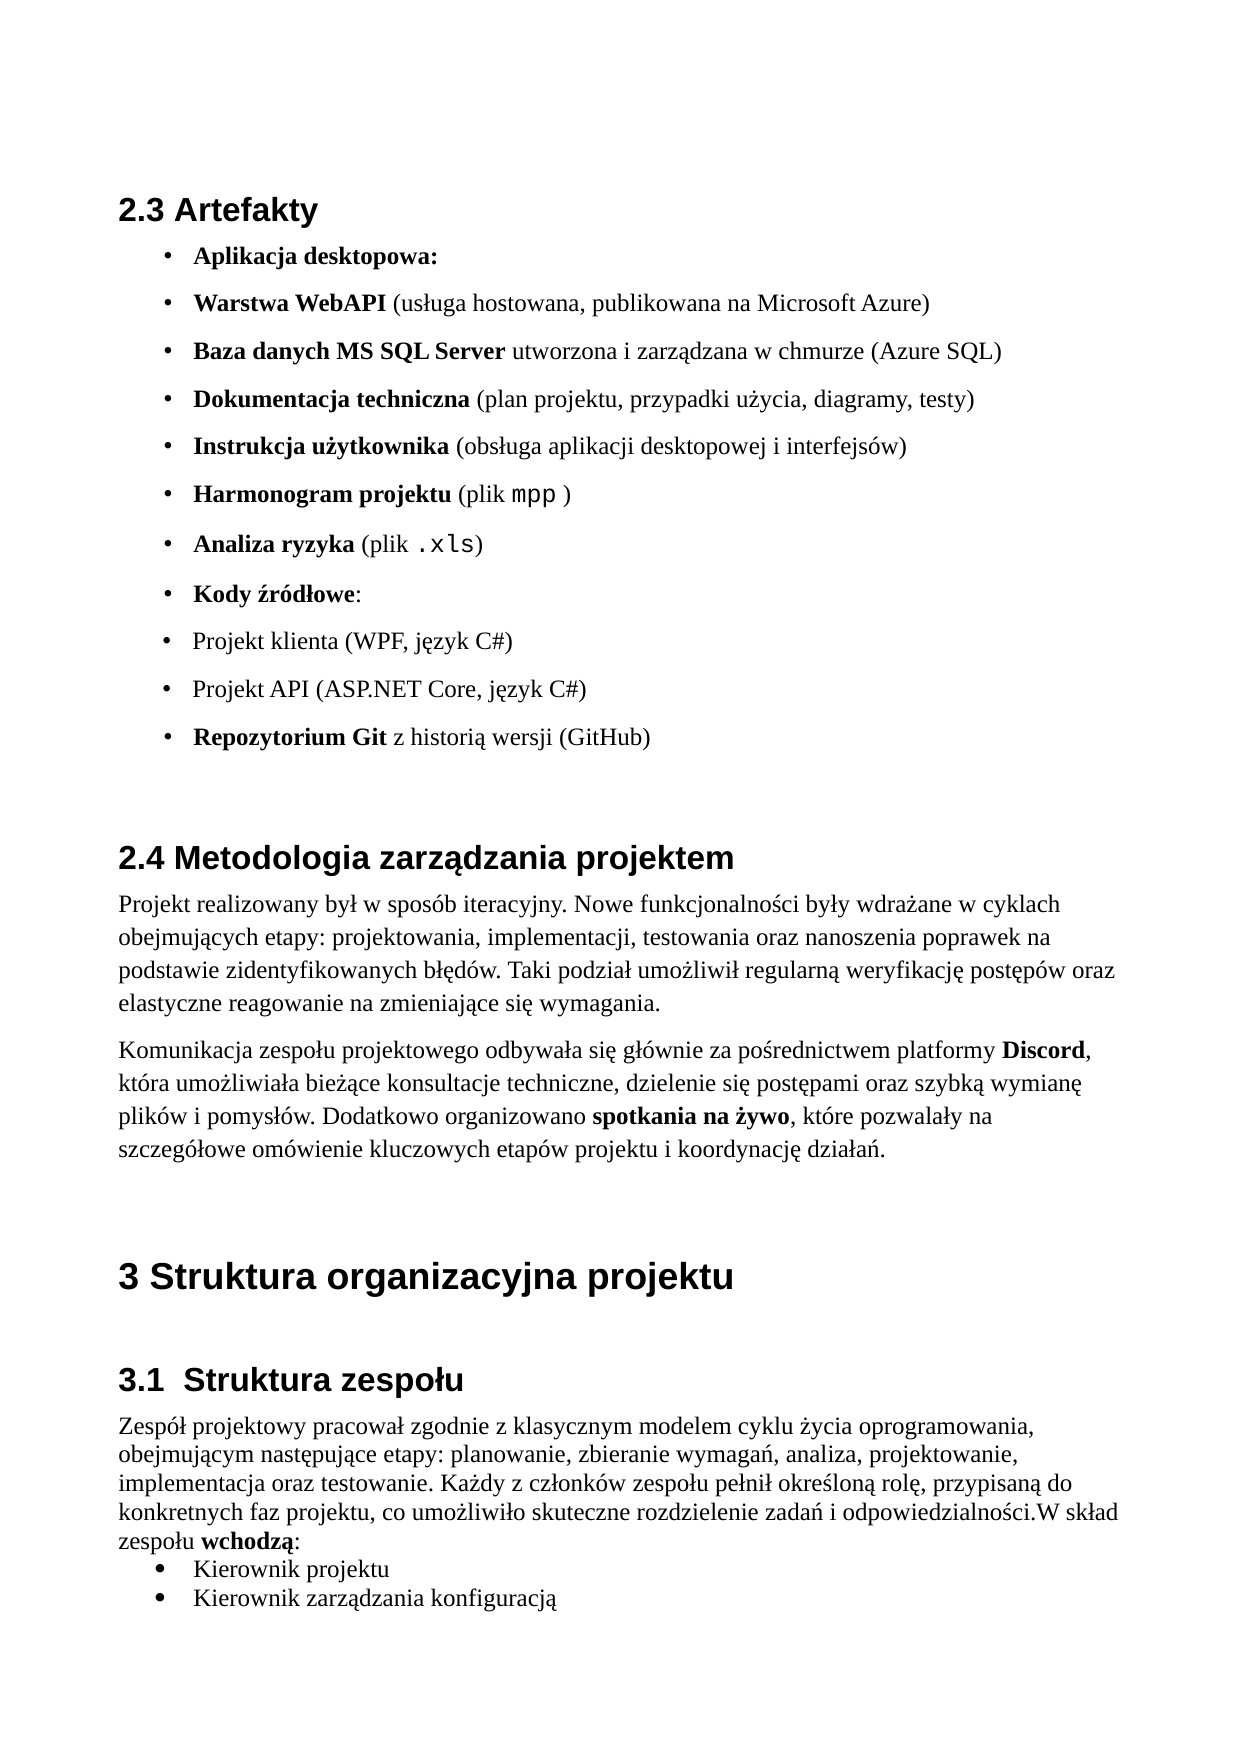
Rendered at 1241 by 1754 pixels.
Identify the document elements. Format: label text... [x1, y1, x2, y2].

subtitle Struktura organizacyjna projektu [118, 1254, 1122, 1298]
subtitle Metodologia zarządzania projektem [118, 838, 1122, 876]
list Instrukcja użytkownika (obsługa aplikacji desktopowej i interfejsów) [164, 431, 1122, 460]
subtitle Struktura zespołu [118, 1360, 1122, 1398]
list Repozytorium Git z historią wersji (GitHub) [164, 722, 1122, 750]
list Dokumentacja techniczna (plan projektu, przypadki użycia, diagramy, testy) [164, 384, 1122, 412]
list Aplikacja desktopowa: [164, 241, 1122, 269]
list Projekt klienta (WPF, język C#) [162, 626, 1122, 655]
list Harmonogram projektu (plik mpp ) [164, 479, 1122, 510]
text Projekt realizowany był w sposób iteracyjny. Nowe funkcjonalności były wdrażane w cyklach obejmujących etapy: projektowania, implementacji, testowania oraz nanoszenia poprawek na podstawie zidentyfikowanych błędów. Taki podział umożliwił regularną weryfikację postępów oraz elastyczne reagowanie na zmieniające się wymagania. [118, 889, 1122, 1016]
list Warstwa WebAPI (usługa hostowana, publikowana na Microsoft Azure) [164, 288, 1122, 317]
list Kody źródłowe: [164, 579, 1122, 608]
list Analiza ryzyka (plik .xls) [164, 529, 1122, 560]
list Kierownik projektu [156, 1554, 1122, 1583]
subtitle Artefakty [118, 190, 1122, 228]
list Projekt API (ASP.NET Core, język C#) [162, 674, 1122, 703]
text Zespół projektowy pracował zgodnie z klasycznym modelem cyklu życia oprogramowania, obejmującym następujące etapy: planowanie, zbieranie wymagań, analiza, projektowanie, implementacja oraz testowanie. Każdy z członków zespołu pełnił określoną rolę, przypisaną do konkretnych faz projektu, co umożliwiło skuteczne rozdzielenie zadań i odpowiedzialności.W skład zespołu wchodzą: [118, 1411, 1122, 1554]
list Kierownik zarządzania konfiguracją [156, 1583, 1122, 1612]
text Komunikacja zespołu projektowego odbywała się głównie za pośrednictwem platformy Discord, która umożliwiała bieżące konsultacje techniczne, dzielenie się postępami oraz szybką wymianę plików i pomysłów. Dodatkowo organizowano spotkania na żywo, które pozwalały na szczegółowe omówienie kluczowych etapów projektu i koordynację działań. [118, 1035, 1122, 1163]
list Baza danych MS SQL Server utworzona i zarządzana w chmurze (Azure SQL) [164, 336, 1122, 365]
